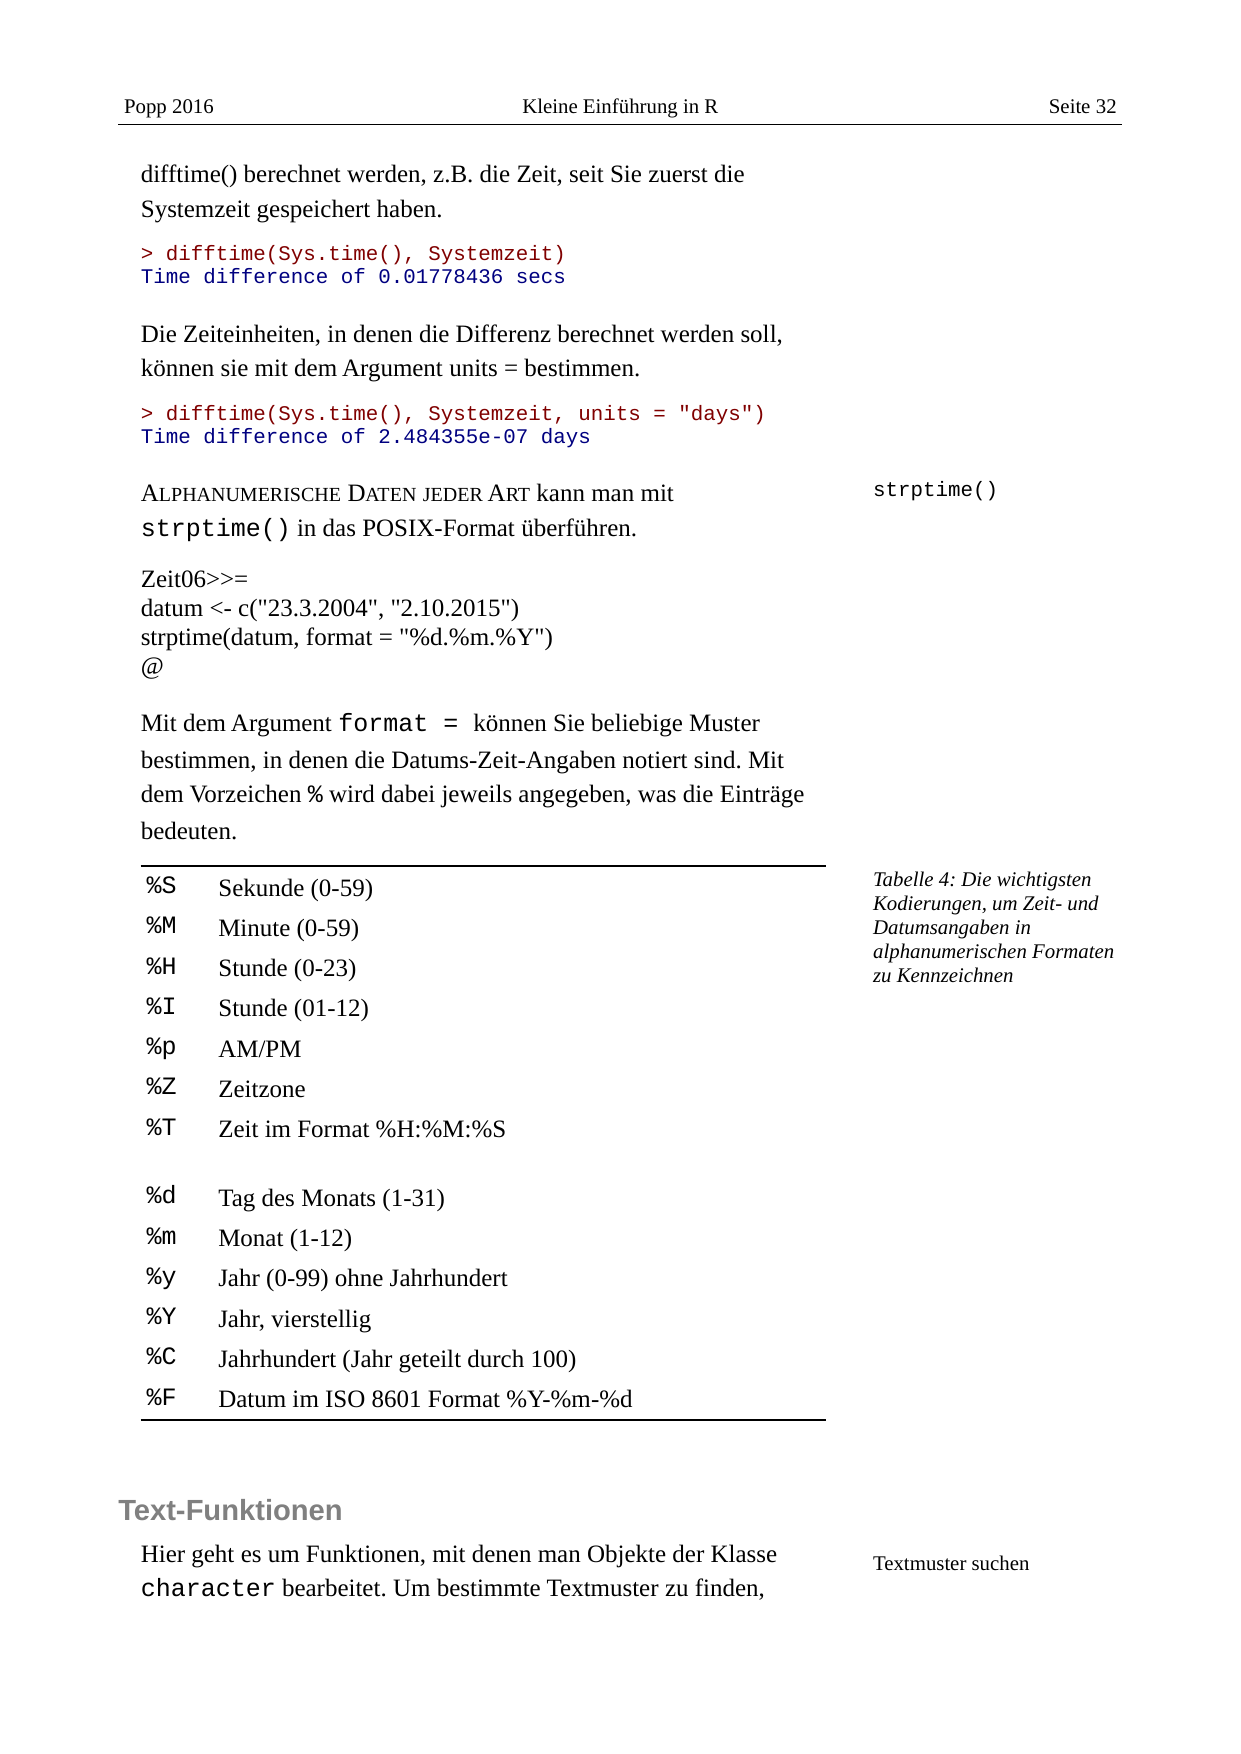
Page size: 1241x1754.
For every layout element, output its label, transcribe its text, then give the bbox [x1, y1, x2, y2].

table_cell Zeitzone [212, 1068, 826, 1108]
table_cell %C [141, 1338, 212, 1378]
table_cell Jahrhundert (Jahr geteilt durch 100) [212, 1338, 826, 1378]
table_cell AM/PM [212, 1028, 826, 1068]
table_cell %M [141, 907, 212, 947]
table_cell Datum im ISO 8601 Format %Y-%m-%d [212, 1378, 826, 1418]
table_cell Monat (1-12) [212, 1218, 826, 1258]
table_cell %H [141, 948, 212, 988]
table_cell %y [141, 1258, 212, 1298]
table_cell strptime() [855, 479, 1123, 708]
table_cell Mit dem Argument format = können Sie beliebige Muster bestimmen, in denen die Datums-Zeit-Angaben notiert sind. Mit dem Vorzeichen % wird dabei jeweils angegeben, was die Einträge bedeuten. [141, 708, 855, 1478]
table_header %S [141, 867, 212, 907]
table_cell Stunde (0-23) [212, 948, 826, 988]
table_cell Tabelle 4: Die wichtigsten Kodierungen, um Zeit- und Datumsangaben in alphanumerischen Formaten zu Kennzeichnen [855, 708, 1123, 1478]
table_cell Zeit im Format %H:%M:%S [212, 1108, 826, 1177]
table_cell %F [141, 1378, 212, 1418]
table_cell Minute (0-59) [212, 907, 826, 947]
table_cell [855, 159, 1123, 478]
table_cell Jahr (0-99) ohne Jahrhundert [212, 1258, 826, 1298]
table_cell %Y [141, 1298, 212, 1338]
table_header Hier geht es um Funktionen, mit denen man Objekte der Klasse character bearbeitet. Um bestimmte Textmuster zu finden, [141, 1539, 855, 1604]
table_cell Tag des Monats (1-31) [212, 1177, 826, 1217]
table_cell %m [141, 1218, 212, 1258]
table_cell difftime() berechnet werden, z.B. die Zeit, seit Sie zuerst die Systemzeit gespeichert haben. > difftime(Sys.time(), Systemzeit) Time difference of 0.01778436 secs Die Zeiteinheiten, in denen die Differenz berechnet werden soll, können sie mit dem Argument units = bestimmen. > difftime(Sys.time(), Systemzeit, units = "days") Time difference of 2.484355e-07 days [141, 159, 855, 478]
subtitle Text-Funktionen [118, 1493, 1122, 1526]
table_header Sekunde (0-59) [212, 867, 826, 907]
table_cell Alphanumerische Daten jeder Art kann man mit strptime() in das POSIX-Format überführen. Zeit06>>= datum <- c("23.3.2004", "2.10.2015") strptime(datum, format = "%d.%m.%Y") @ [141, 479, 855, 708]
table_header Textmuster suchen [855, 1539, 1123, 1604]
table_cell %d [141, 1177, 212, 1217]
table_cell %I [141, 988, 212, 1028]
table_cell %p [141, 1028, 212, 1068]
table_cell %T [141, 1108, 212, 1177]
table_cell Jahr, vierstellig [212, 1298, 826, 1338]
table_cell Stunde (01-12) [212, 988, 826, 1028]
table_cell %Z [141, 1068, 212, 1108]
